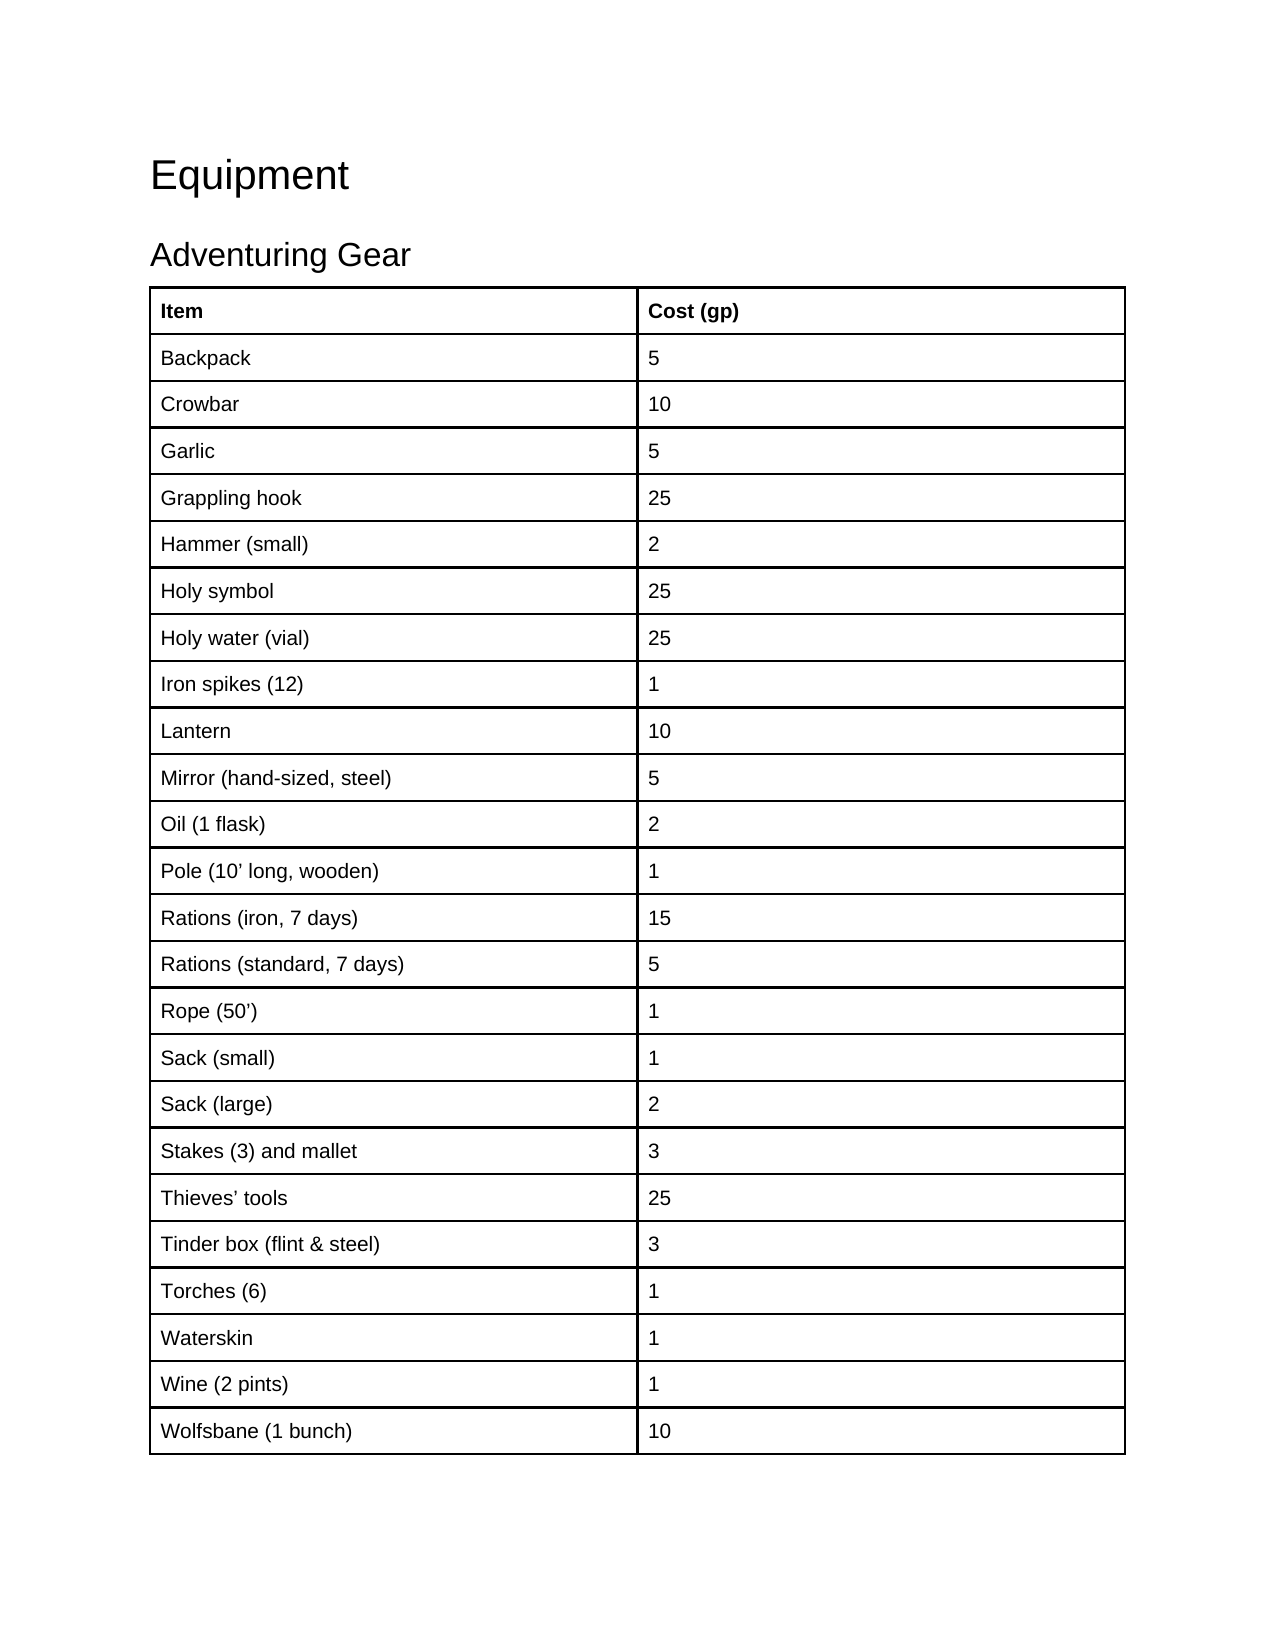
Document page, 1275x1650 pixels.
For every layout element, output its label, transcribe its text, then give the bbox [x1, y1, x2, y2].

table_cell 25 [639, 569, 1124, 613]
table_cell Stakes (3) and mallet [151, 1129, 636, 1173]
table_cell Thieves’ tools [151, 1175, 636, 1220]
table_cell Backpack [151, 335, 636, 380]
table_cell 25 [639, 615, 1124, 660]
table_cell Iron spikes (12) [151, 662, 636, 706]
table_cell 1 [639, 662, 1124, 706]
table_cell 10 [639, 382, 1124, 426]
table_cell Rope (50’) [151, 989, 636, 1033]
table_cell Mirror (hand-sized, steel) [151, 755, 636, 800]
table_cell Sack (large) [151, 1082, 636, 1126]
table_cell 1 [639, 989, 1124, 1033]
table_cell 2 [639, 522, 1124, 566]
table_cell Grappling hook [151, 475, 636, 520]
table_cell 3 [639, 1222, 1124, 1266]
table_cell 10 [639, 709, 1124, 753]
table_cell 1 [639, 849, 1124, 893]
table_cell Crowbar [151, 382, 636, 426]
table_cell Sack (small) [151, 1035, 636, 1080]
table_cell Oil (1 flask) [151, 802, 636, 846]
table_cell 5 [639, 429, 1124, 473]
table_cell 2 [639, 1082, 1124, 1126]
table_cell 5 [639, 942, 1124, 986]
table_cell Torches (6) [151, 1269, 636, 1313]
table_cell Lantern [151, 709, 636, 753]
table_cell 5 [639, 335, 1124, 380]
subtitle Adventuring Gear [150, 235, 1125, 274]
table_header Item [151, 289, 636, 333]
table_cell Wine (2 pints) [151, 1362, 636, 1406]
table_cell 5 [639, 755, 1124, 800]
table_cell Wolfsbane (1 bunch) [151, 1409, 636, 1453]
table_cell Rations (standard, 7 days) [151, 942, 636, 986]
table_header Cost (gp) [639, 289, 1124, 333]
table_cell 1 [639, 1362, 1124, 1406]
table_cell Garlic [151, 429, 636, 473]
table_cell Waterskin [151, 1315, 636, 1360]
table_cell Holy water (vial) [151, 615, 636, 660]
table_cell 15 [639, 895, 1124, 940]
table_cell Rations (iron, 7 days) [151, 895, 636, 940]
table_cell 2 [639, 802, 1124, 846]
table_cell 1 [639, 1269, 1124, 1313]
table_cell 25 [639, 1175, 1124, 1220]
table_cell Holy symbol [151, 569, 636, 613]
subtitle Equipment [150, 150, 1125, 198]
table_cell Tinder box (flint & steel) [151, 1222, 636, 1266]
table_cell 10 [639, 1409, 1124, 1453]
table_cell Pole (10’ long, wooden) [151, 849, 636, 893]
table_cell 3 [639, 1129, 1124, 1173]
table_cell Hammer (small) [151, 522, 636, 566]
table_cell 1 [639, 1035, 1124, 1080]
table_cell 25 [639, 475, 1124, 520]
table_cell 1 [639, 1315, 1124, 1360]
